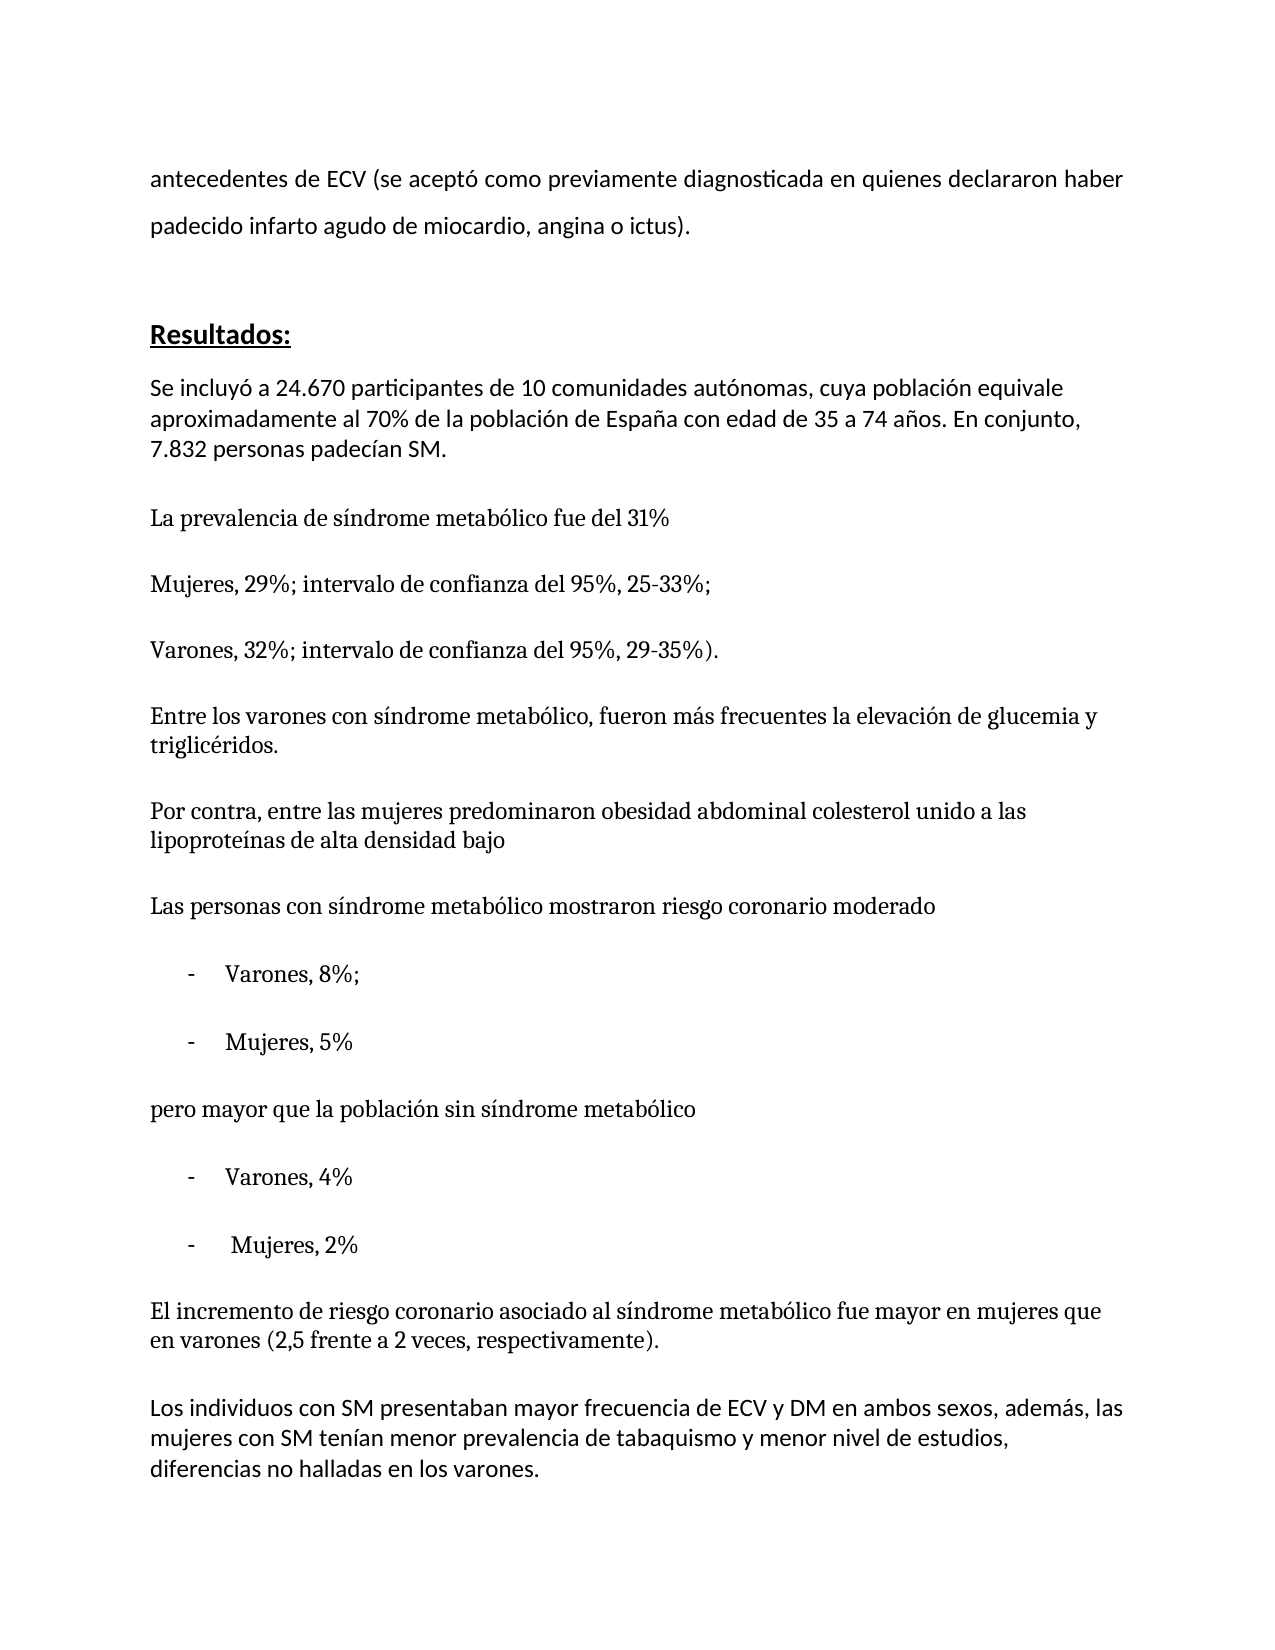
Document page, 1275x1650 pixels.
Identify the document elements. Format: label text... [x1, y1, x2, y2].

text Se incluyó a 24.670 participantes de 10 comunidades autónomas, cuya población equivale aproximadamente al 70% de la población de España con edad de 35 a 74 años. En conjunto, 7.832 personas padecían SM. [150, 372, 1125, 464]
text Resultados: [150, 316, 1125, 352]
text Por contra, entre las mujeres predominaron obesidad abdominal colesterol unido a las lipoproteínas de alta densidad bajo [150, 797, 1125, 855]
text Los individuos con SM presentaban mayor frecuencia de ECV y DM en ambos sexos, además, las mujeres con SM tenían menor prevalencia de tabaquismo y menor nivel de estudios, diferencias no halladas en los varones. [150, 1392, 1125, 1483]
text antecedentes de ECV (se aceptó como previamente diagnosticada en quienes declararon haber padecido infarto agudo de miocardio, angina o ictus). [150, 150, 1125, 244]
list Varones, 4% [187, 1161, 1125, 1191]
text La prevalencia de síndrome metabólico fue del 31% [150, 503, 1125, 532]
text pero mayor que la población sin síndrome metabólico [150, 1094, 1125, 1123]
text El incremento de riesgo coronario asociado al síndrome metabólico fue mayor en mujeres que en varones (2,5 frente a 2 veces, respectivamente). [150, 1297, 1125, 1354]
text Mujeres, 29%; intervalo de confianza del 95%, 25-33%; [150, 570, 1125, 598]
list Mujeres, 5% [187, 1027, 1125, 1057]
text Entre los varones con síndrome metabólico, fueron más frecuentes la elevación de glucemia y triglicéridos. [150, 702, 1125, 760]
list Mujeres, 2% [187, 1229, 1125, 1259]
text Varones, 32%; intervalo de confianza del 95%, 29-35%). [150, 636, 1125, 665]
list Varones, 8%; [187, 958, 1125, 989]
text Las personas con síndrome metabólico mostraron riesgo coronario moderado [150, 892, 1125, 921]
